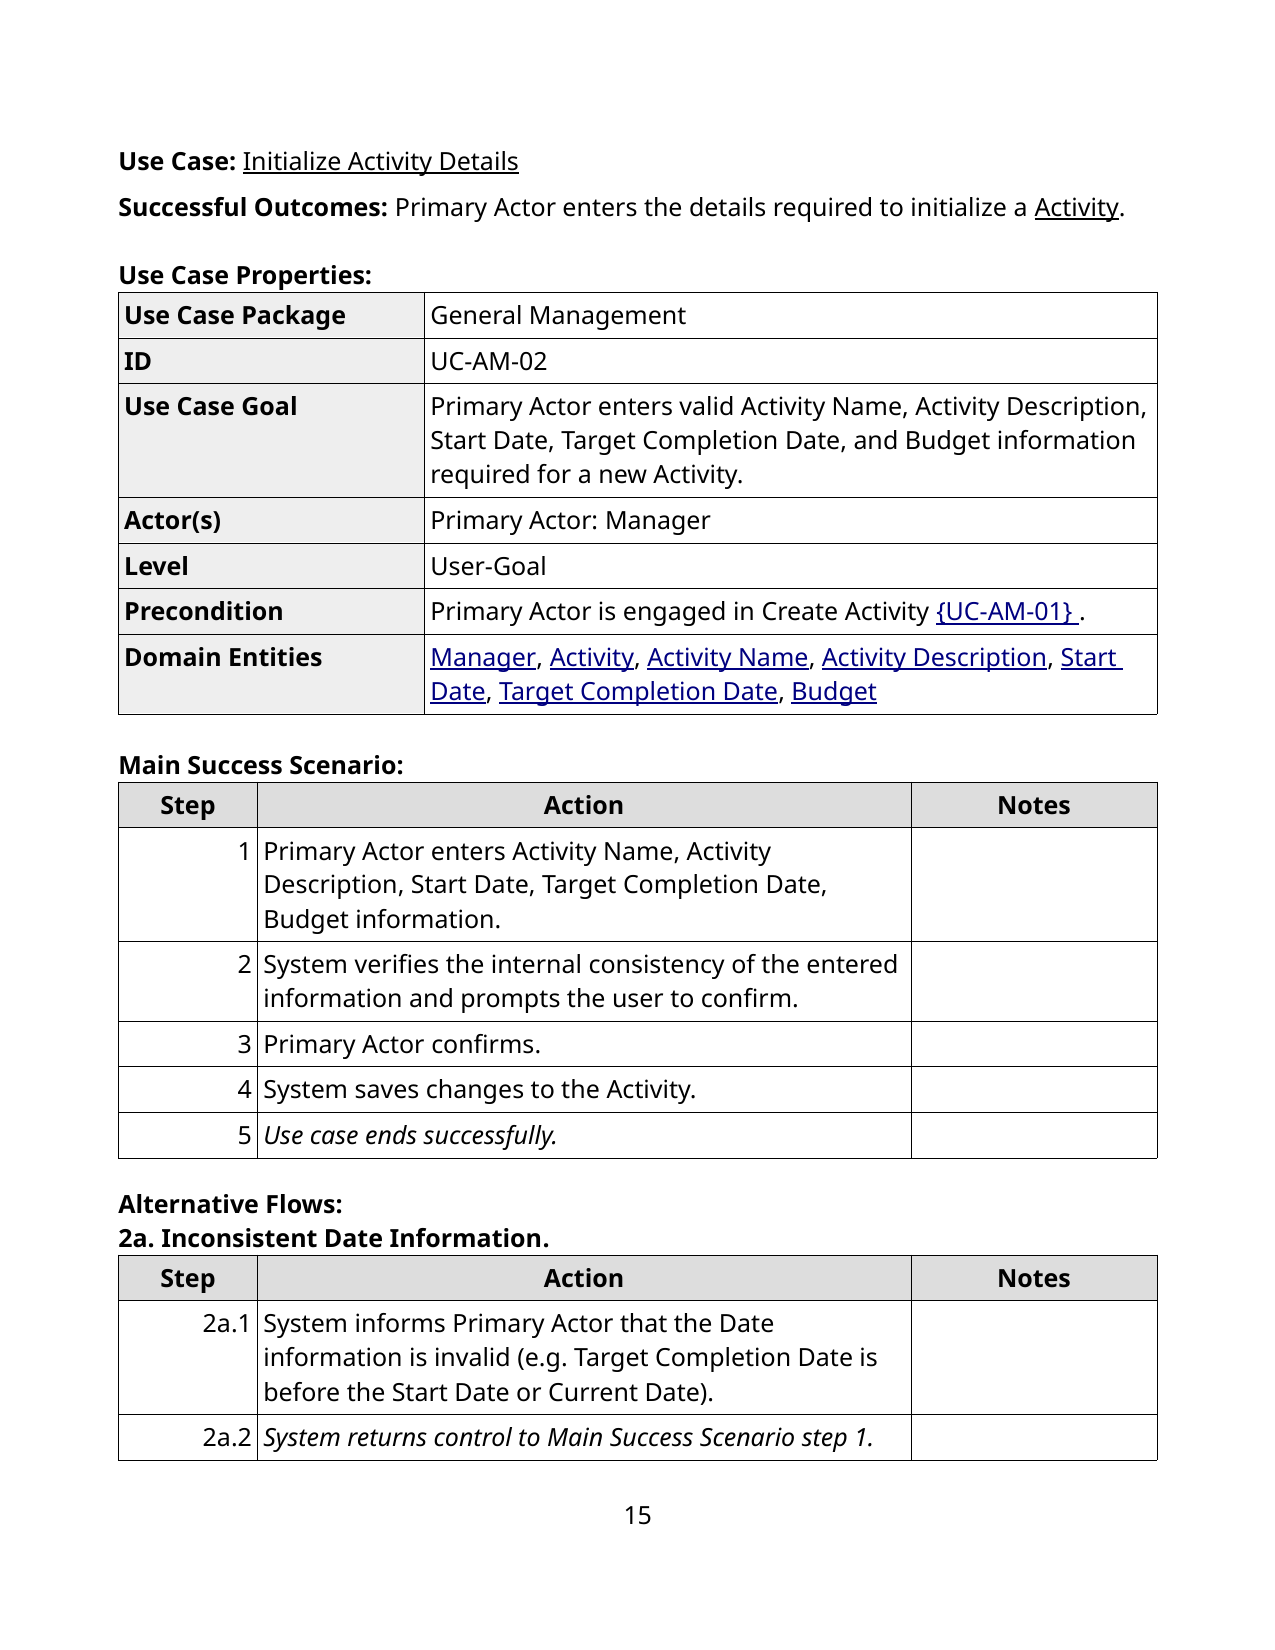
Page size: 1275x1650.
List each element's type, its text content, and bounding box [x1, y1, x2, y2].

table_cell System returns control to Main Success Scenario step 1. [258, 1415, 911, 1459]
table_cell Primary Actor is engaged in Create Activity {UC-AM-01} . [425, 589, 1157, 634]
table_cell Primary Actor enters Activity Name, Activity Description, Start Date, Target Completion Date, Budget information. [258, 828, 911, 941]
table_cell 3 [119, 1022, 257, 1066]
table_header Use Case Package [119, 293, 424, 337]
text Alternative Flows: [118, 1186, 1157, 1221]
table_header Notes [912, 1256, 1157, 1300]
table_cell [912, 1067, 1157, 1112]
text 2a. Inconsistent Date Information. [118, 1221, 1157, 1254]
table_cell User-Goal [425, 544, 1157, 588]
text Successful Outcomes: Primary Actor enters the details required to initialize a Activity. [118, 190, 1157, 224]
table_header Step [119, 783, 257, 827]
table_cell ID [119, 339, 424, 383]
table_cell [912, 828, 1157, 941]
table_cell Manager, Activity, Activity Name, Activity Description, Start Date, Target Completion Date, Budget [425, 635, 1157, 713]
table_cell [912, 1022, 1157, 1066]
table_header General Management [425, 293, 1157, 337]
table_header Action [258, 783, 911, 827]
table_cell Primary Actor confirms. [258, 1022, 911, 1066]
table_cell Primary Actor enters valid Activity Name, Activity Description, Start Date, Target Completion Date, and Budget information required for a new Activity. [425, 384, 1157, 497]
table_cell [912, 1301, 1157, 1414]
table_cell 4 [119, 1067, 257, 1112]
table_header Action [258, 1256, 911, 1300]
table_cell Use Case Goal [119, 384, 424, 497]
table_cell 2a.1 [119, 1301, 257, 1414]
text Use Case Properties: [118, 258, 1157, 292]
table_cell 2a.2 [119, 1415, 257, 1459]
table_cell Actor(s) [119, 498, 424, 542]
table_cell Primary Actor: Manager [425, 498, 1157, 542]
table_cell Precondition [119, 589, 424, 634]
table_cell [912, 1113, 1157, 1158]
table_cell [912, 942, 1157, 1021]
table_cell UC-AM-02 [425, 339, 1157, 383]
table_cell Level [119, 544, 424, 588]
table_cell 1 [119, 828, 257, 941]
table_header Step [119, 1256, 257, 1300]
table_cell [912, 1415, 1157, 1459]
table_header Notes [912, 783, 1157, 827]
table_cell System verifies the internal consistency of the entered information and prompts the user to confirm. [258, 942, 911, 1021]
table_cell Use case ends successfully. [258, 1113, 911, 1158]
table_cell 2 [119, 942, 257, 1021]
table_cell System informs Primary Actor that the Date information is invalid (e.g. Target Completion Date is before the Start Date or Current Date). [258, 1301, 911, 1414]
table_cell System saves changes to the Activity. [258, 1067, 911, 1112]
subtitle Use Case: Initialize Activity Details [118, 143, 1157, 177]
table_cell 5 [119, 1113, 257, 1158]
text Main Success Scenario: [118, 748, 1157, 782]
table_cell Domain Entities [119, 635, 424, 713]
